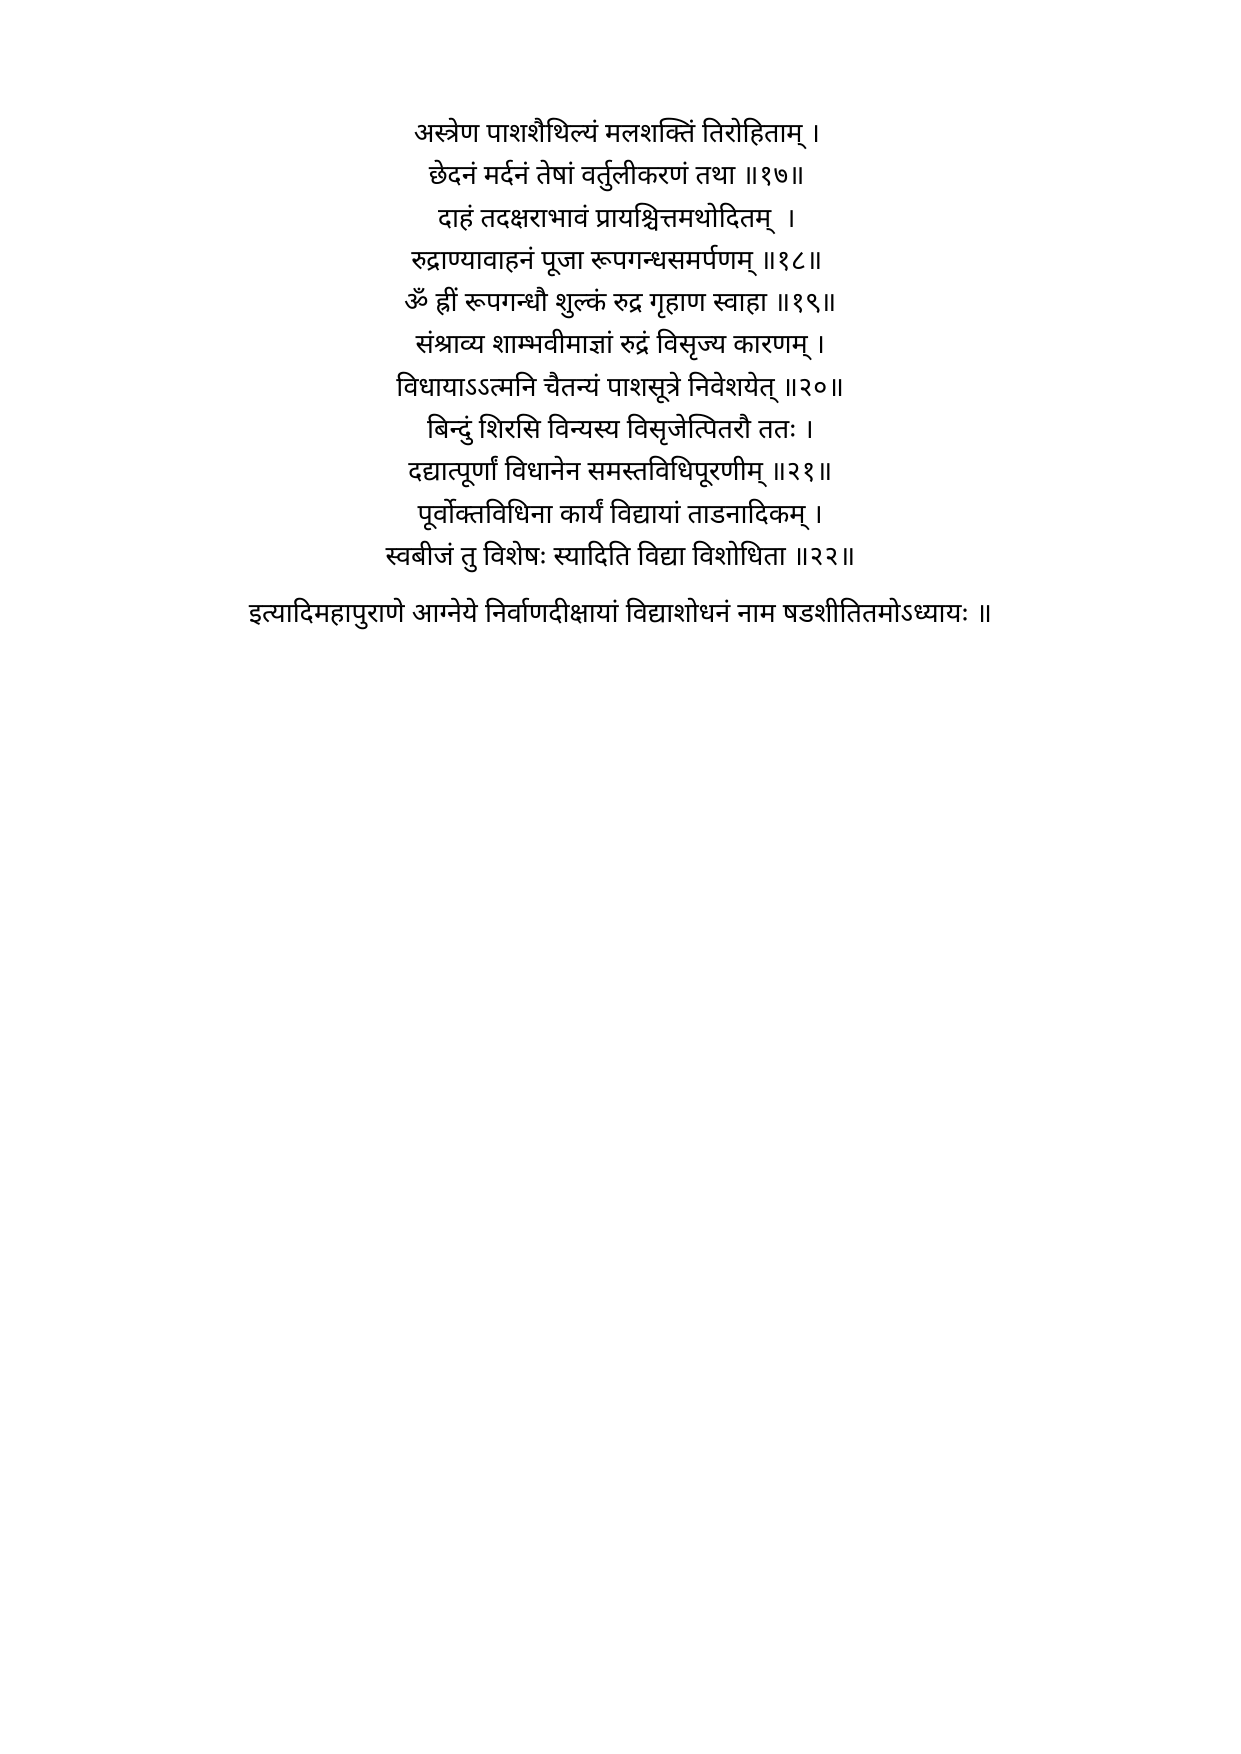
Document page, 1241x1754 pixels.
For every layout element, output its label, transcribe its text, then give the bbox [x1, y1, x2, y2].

text अस्त्रेण पाशशैथिल्यं मलशक्तिं तिरोहिताम् । छेदनं मर्दनं तेषां वर्तुलीकरणं तथा ॥१७॥ दाहं तदक्षराभावं प्रायश्चित्तमथोदितम् । रुद्राण्यावाहनं पूजा रूपगन्धसमर्पणम् ॥१८॥ ॐ ह्रीं रूपगन्धौ शुल्कं रुद्र गृहाण स्वाहा ॥१९॥ संश्राव्य शाम्भवीमाज्ञां रुद्रं विसृज्य कारणम् । विधायाऽऽत्मनि चैतन्यं पाशसूत्रे निवेशयेत् ॥२०॥ बिन्दुं शिरसि विन्यस्य विसृजेत्पितरौ ततः । दद्यात्पूर्णां विधानेन समस्तविधिपूरणीम् ॥२१॥ पूर्वोक्तविधिना कार्यं विद्यायां ताडनादिकम् । [118, 118, 1122, 534]
text इत्यादिमहापुराणे आग्नेये निर्वाणदीक्षायां विद्याशोधनं नाम षडशीतितमोऽध्यायः ॥ [118, 598, 1122, 633]
text स्वबीजं तु विशेषः स्यादिति विद्या विशोधिता ॥२२॥ [118, 541, 1122, 576]
